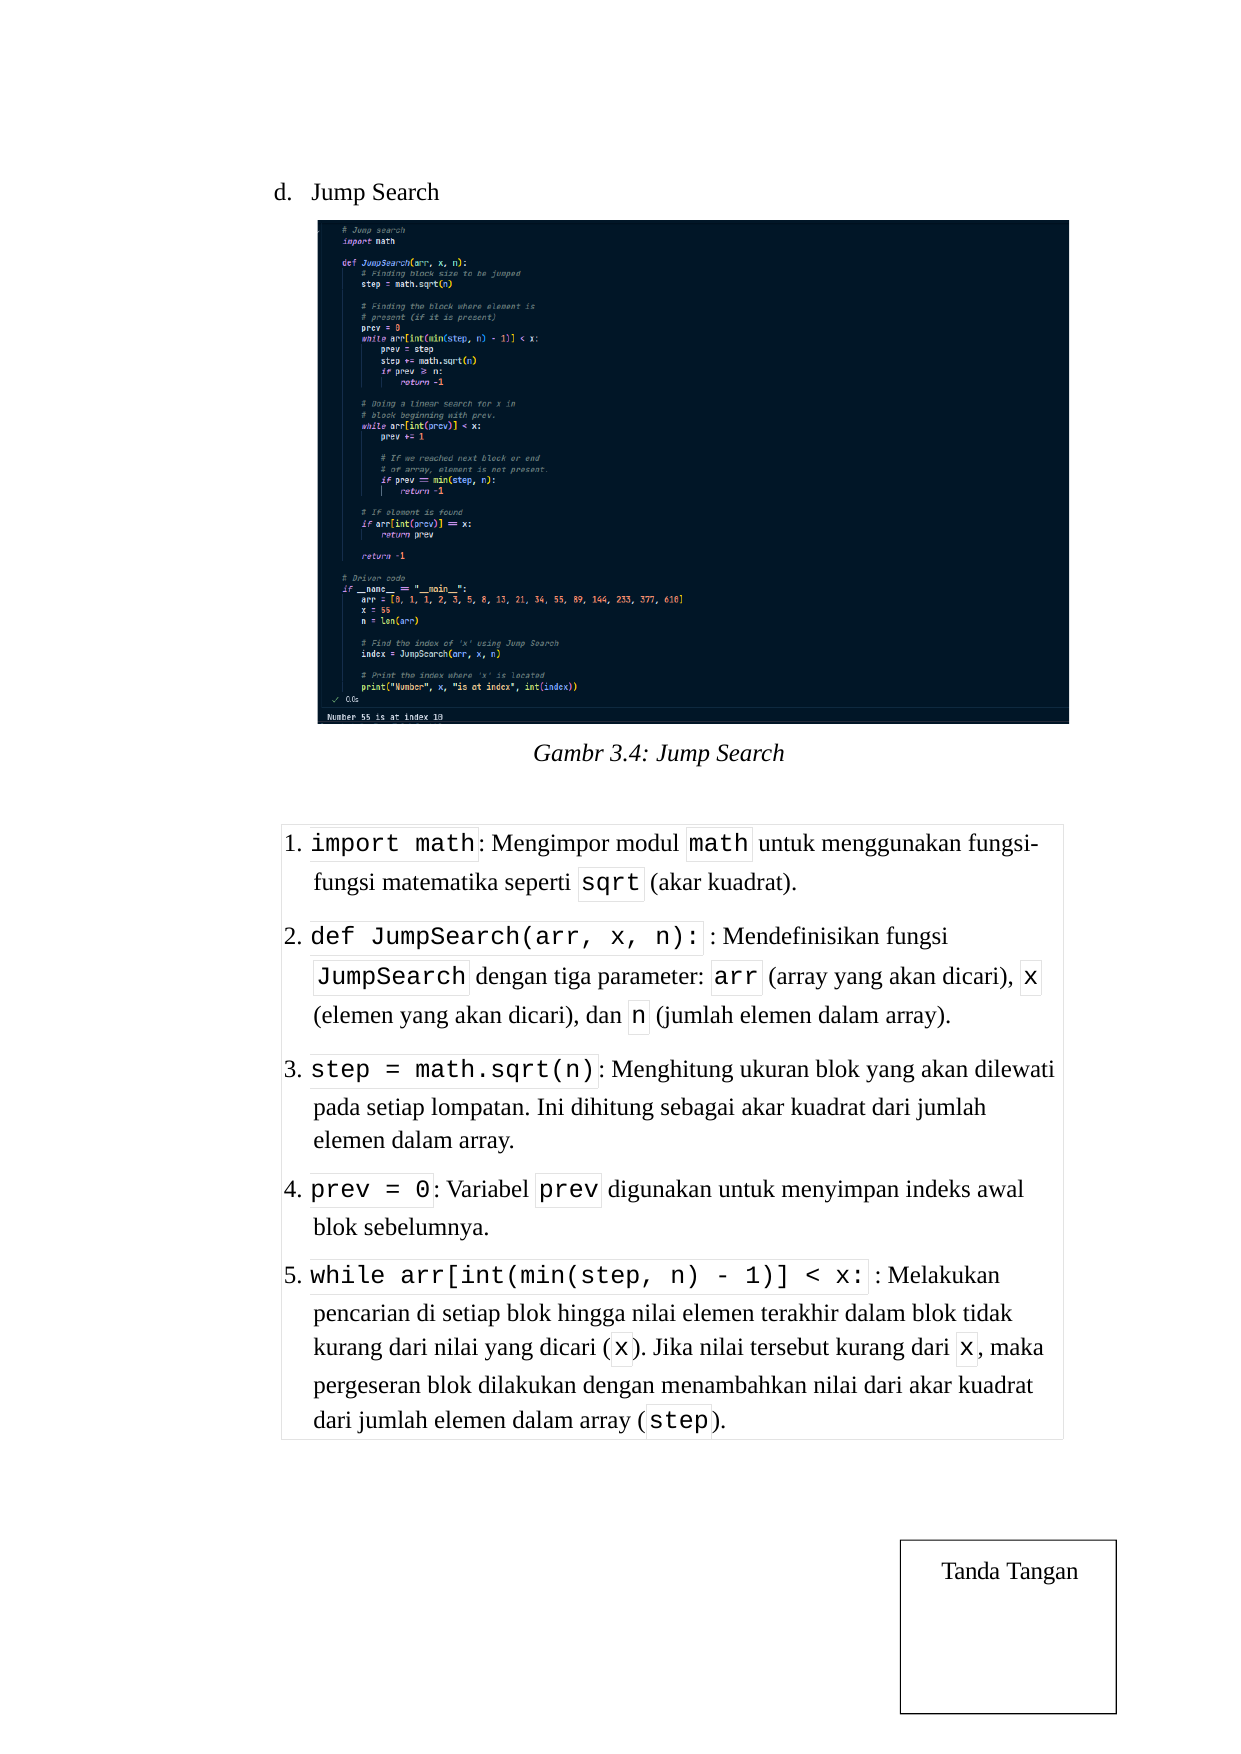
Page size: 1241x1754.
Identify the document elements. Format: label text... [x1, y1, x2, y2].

list while arr[int(min(step, n) - 1)] < x: : Melakukan pencarian di setiap blok hingga nilai elemen terakhir dalam blok tidak kurang dari nilai yang dicari (x). Jika nilai tersebut kurang dari x, maka pergeseran blok dilakukan dengan menambahkan nilai dari akar kuadrat dari jumlah elemen dalam array (step). [282, 1256, 1063, 1439]
list prev = 0: Variabel prev digunakan untuk menyimpan indeks awal blok sebelumnya. [282, 1170, 1063, 1241]
list Jump Search [274, 177, 1063, 206]
list import math: Mengimpor modul math untuk menggunakan fungsi-fungsi matematika seperti sqrt (akar kuadrat). [282, 825, 1063, 901]
list Gambr 3.4: Jump Search [311, 220, 1063, 767]
list def JumpSearch(arr, x, n): : Mendefinisikan fungsi JumpSearch dengan tiga parameter: arr (array yang akan dicari), x (elemen yang akan dicari), dan n (jumlah elemen dalam array). [282, 918, 1063, 1034]
list step = math.sqrt(n): Menghitung ukuran blok yang akan dilewati pada setiap lompatan. Ini dihitung sebagai akar kuadrat dari jumlah elemen dalam array. [282, 1051, 1063, 1154]
picture [317, 220, 1070, 724]
